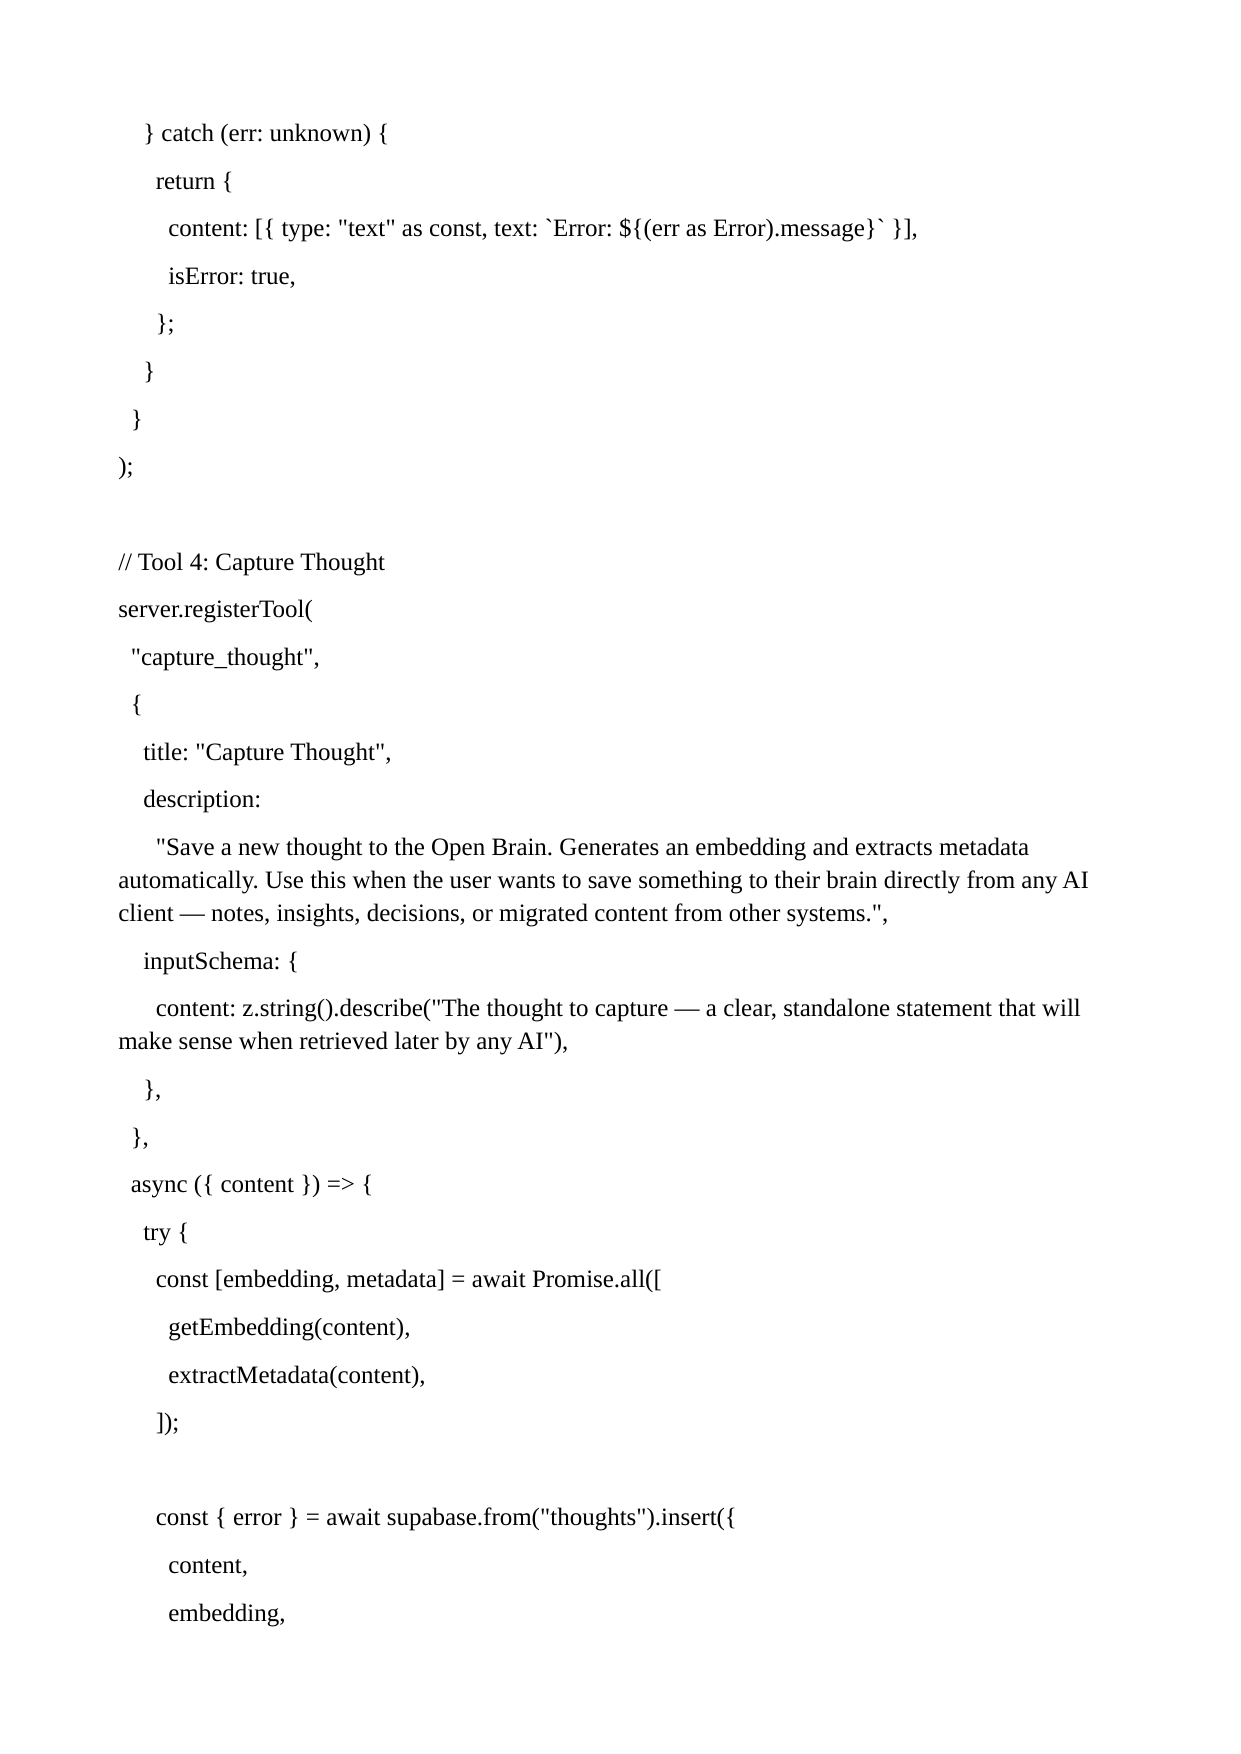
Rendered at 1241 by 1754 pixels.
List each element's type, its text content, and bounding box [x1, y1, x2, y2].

text content, [118, 1550, 1122, 1579]
text isError: true, [118, 261, 1122, 290]
text return { [118, 166, 1122, 194]
text "Save a new thought to the Open Brain. Generates an embedding and extracts metadata automatically. Use this when the user wants to save something to their brain directly from any AI client — notes, insights, decisions, or migrated content from other systems.", [118, 832, 1122, 927]
text extractMetadata(content), [118, 1360, 1122, 1388]
text } catch (err: unknown) { [118, 118, 1122, 147]
text }, [118, 1122, 1122, 1150]
text "capture_thought", [118, 642, 1122, 671]
text getEmbedding(content), [118, 1312, 1122, 1341]
text // Tool 4: Capture Thought [118, 547, 1122, 575]
text content: [{ type: "text" as const, text: `Error: ${(err as Error).message}` }], [118, 213, 1122, 242]
text try { [118, 1217, 1122, 1246]
text inputSchema: { [118, 946, 1122, 974]
text description: [118, 784, 1122, 813]
text { [118, 689, 1122, 718]
text embedding, [118, 1598, 1122, 1626]
text const { error } = await supabase.from("thoughts").insert({ [118, 1502, 1122, 1531]
text } [118, 404, 1122, 432]
text content: z.string().describe("The thought to capture — a clear, standalone statement that will make sense when retrieved later by any AI"), [118, 993, 1122, 1055]
text async ({ content }) => { [118, 1169, 1122, 1198]
text }, [118, 1074, 1122, 1103]
text ]); [118, 1407, 1122, 1436]
text }; [118, 308, 1122, 337]
text title: "Capture Thought", [118, 737, 1122, 766]
text server.registerTool( [118, 594, 1122, 623]
text ); [118, 451, 1122, 480]
text } [118, 356, 1122, 385]
text const [embedding, metadata] = await Promise.all([ [118, 1264, 1122, 1293]
